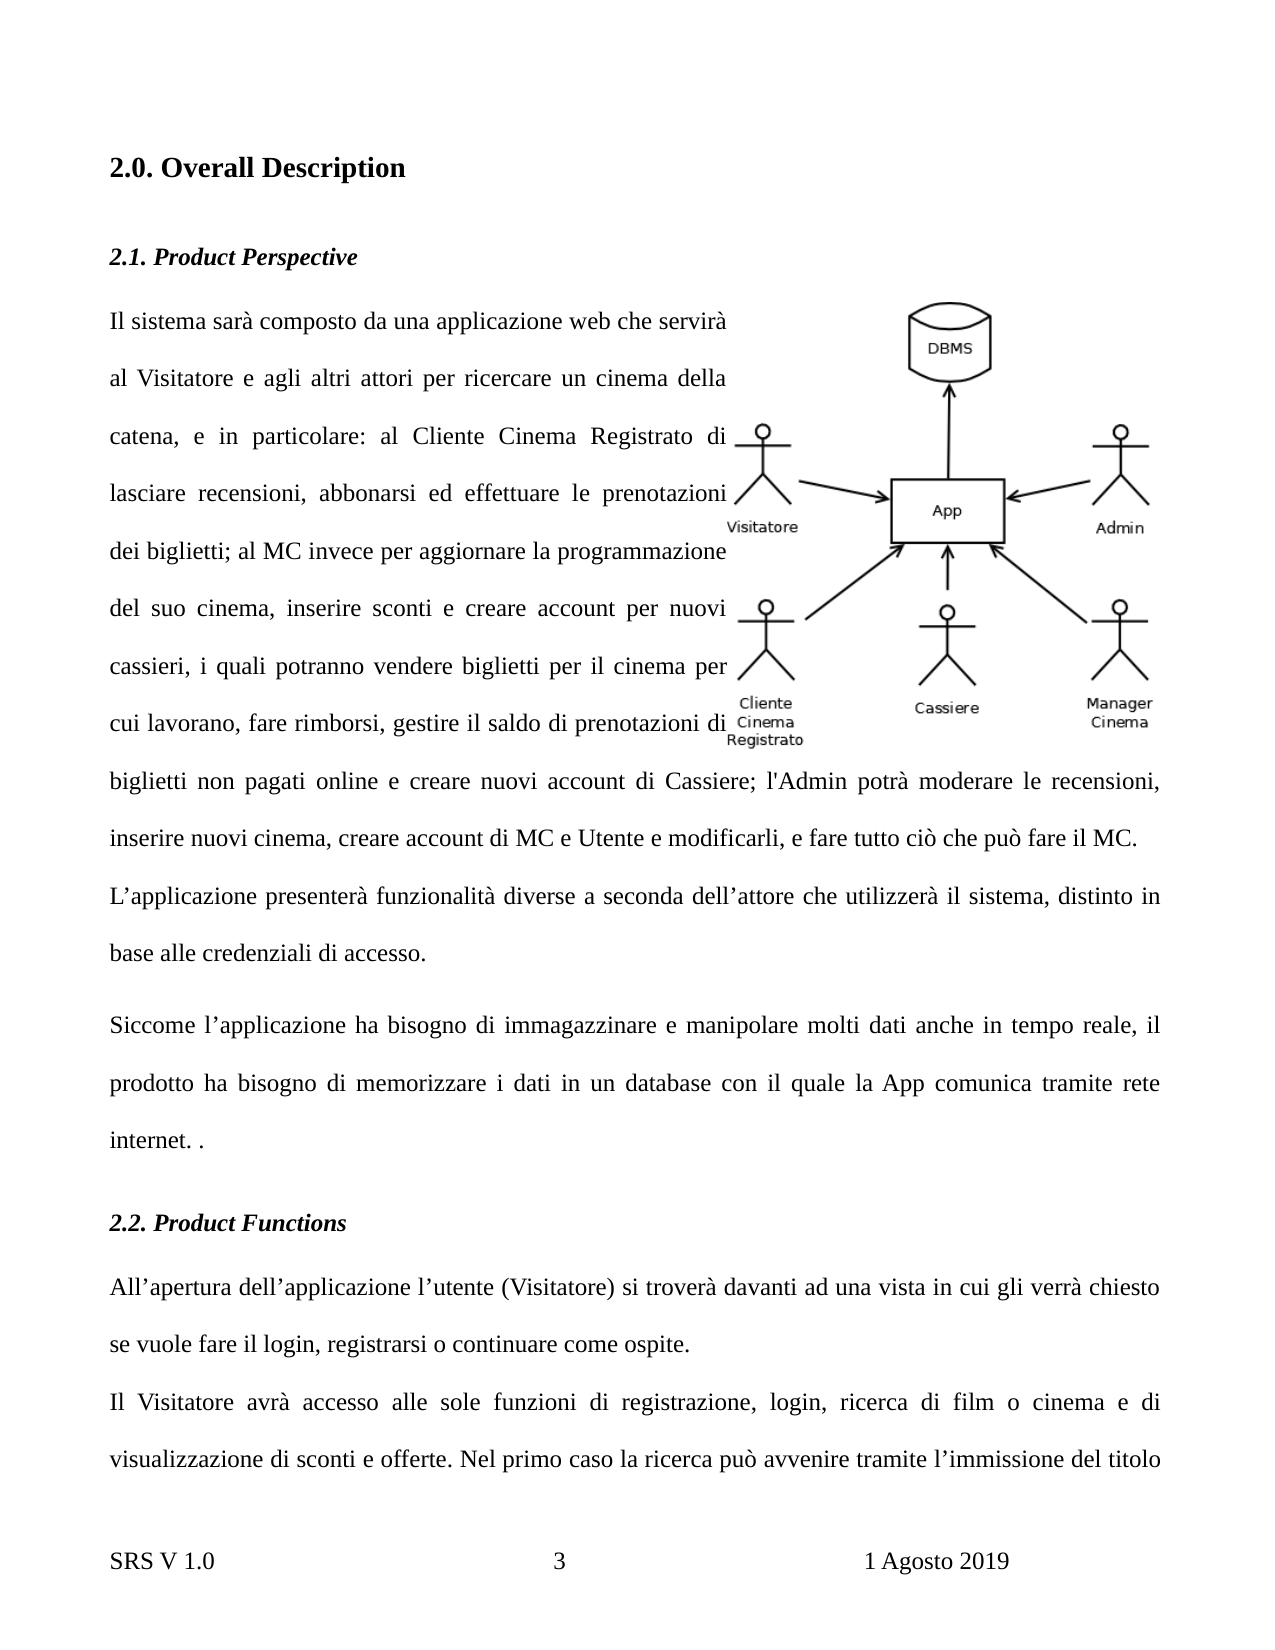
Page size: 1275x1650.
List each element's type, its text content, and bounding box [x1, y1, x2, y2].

text L’applicazione presenterà funzionalità diverse a seconda dell’attore che utilizzerà il sistema, distinto in base alle credenziali di accesso. [109, 881, 1162, 967]
subtitle 2.0. Overall Description [109, 150, 1162, 183]
subtitle 2.2. Product Functions [109, 1208, 1162, 1237]
text Il sistema sarà composto da una applicazione web che servirà al Visitatore e agli altri attori per ricercare un cinema della catena, e in particolare: al Cliente Cinema Registrato di lasciare recensioni, abbonarsi ed effettuare le prenotazioni dei biglietti; al MC invece per aggiornare la programmazione del suo cinema, inserire sconti e creare account per nuovi cassieri, i quali potranno vendere biglietti per il cinema per cui lavorano, fare rimborsi, gestire il saldo di prenotazioni di biglietti non pagati online e creare nuovi account di Cassiere; l'Admin potrà moderare le recensioni, inserire nuovi cinema, creare account di MC e Utente e modificarli, e fare tutto ciò che può fare il MC. [109, 306, 1162, 852]
text Siccome l’applicazione ha bisogno di immagazzinare e manipolare molti dati anche in tempo reale, il prodotto ha bisogno di memorizzare i dati in un database con il quale la App comunica tramite rete internet. . [109, 1010, 1162, 1154]
picture [727, 302, 1154, 751]
text All’apertura dell’applicazione l’utente (Visitatore) si troverà davanti ad una vista in cui gli verrà chiesto se vuole fare il login, registrarsi o continuare come ospite. [109, 1272, 1162, 1358]
subtitle 2.1. Product Perspective [109, 242, 1162, 271]
text Il Visitatore avrà accesso alle sole funzioni di registrazione, login, ricerca di film o cinema e di visualizzazione di sconti e offerte. Nel primo caso la ricerca può avvenire tramite l’immissione del titolo [109, 1387, 1162, 1473]
